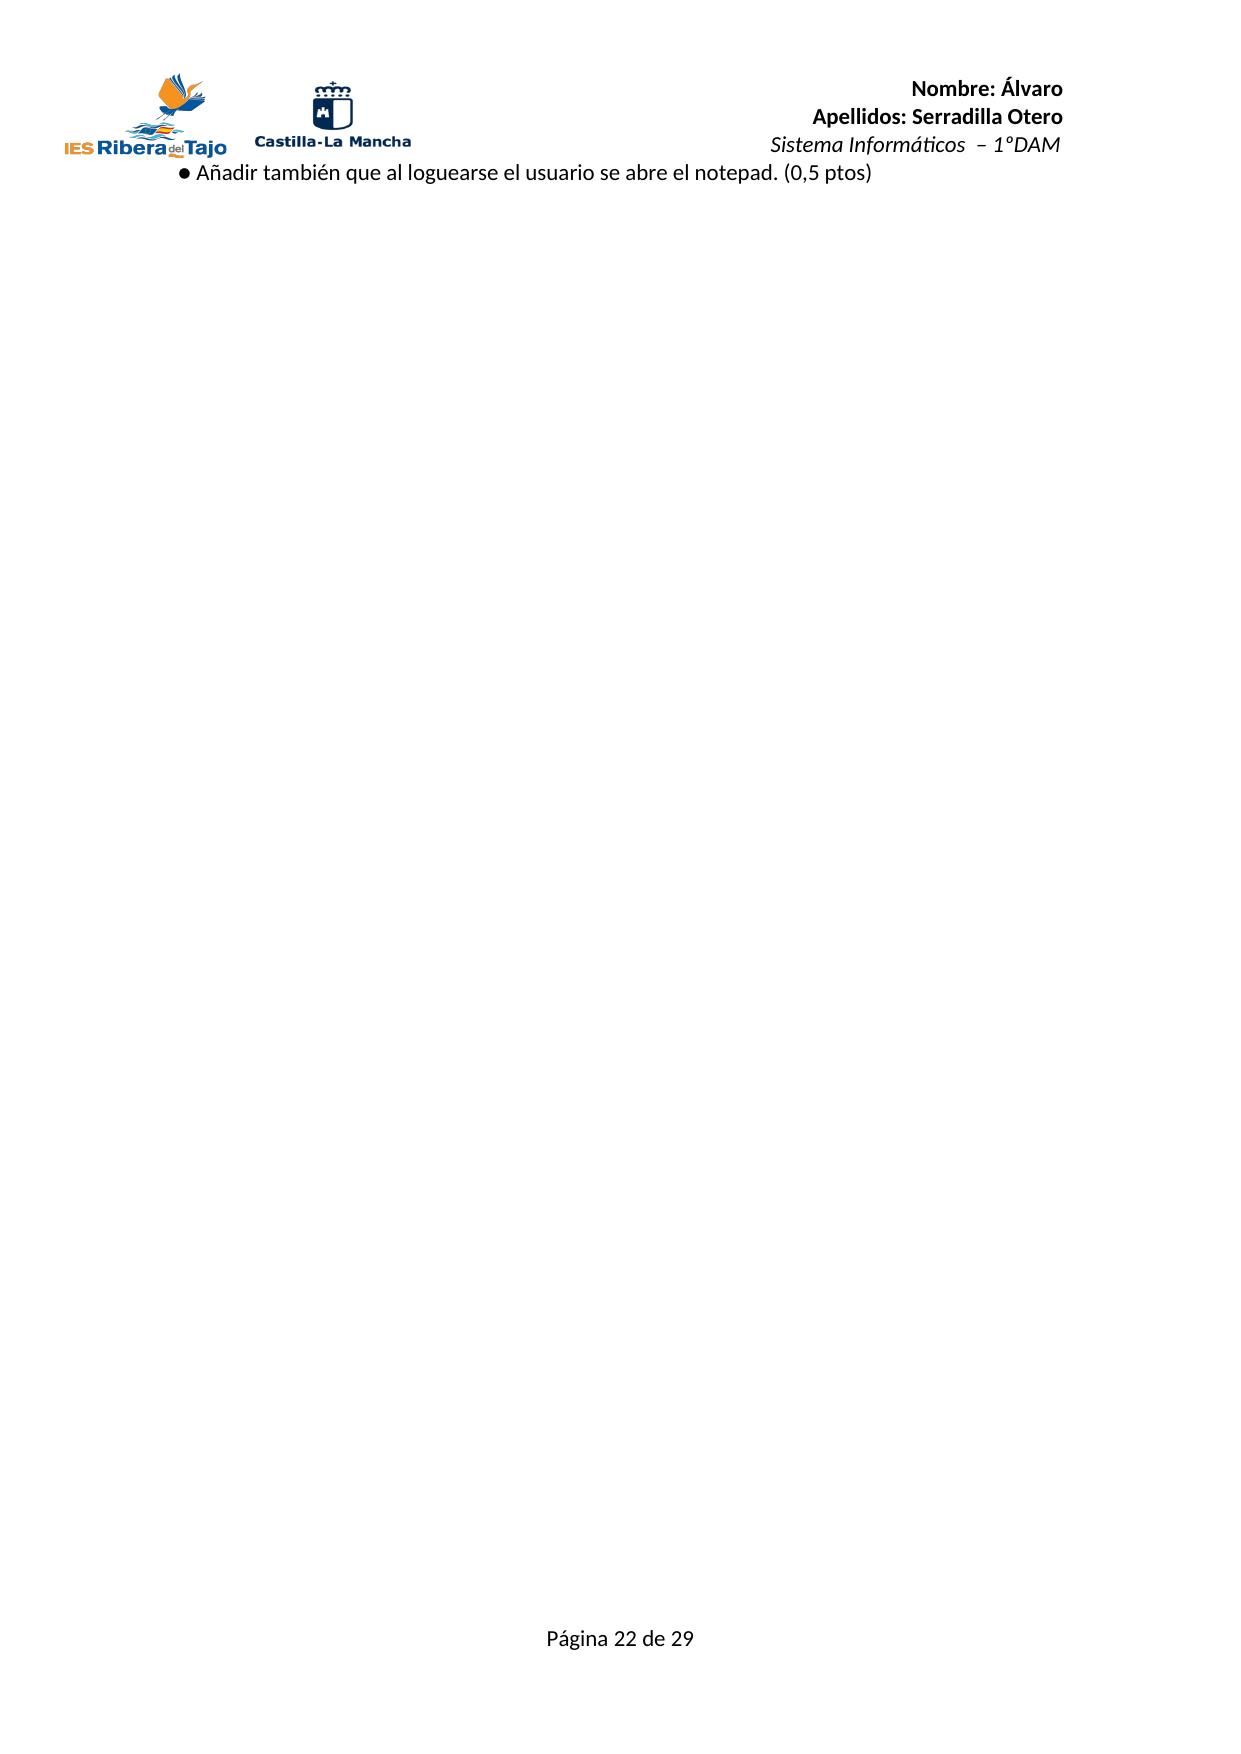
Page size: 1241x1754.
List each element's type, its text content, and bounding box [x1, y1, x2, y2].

picture [233, 73, 432, 158]
picture [65, 73, 227, 158]
text ● Añadir también que al loguearse el usuario se abre el notepad. (0,5 ptos) [177, 158, 1063, 186]
